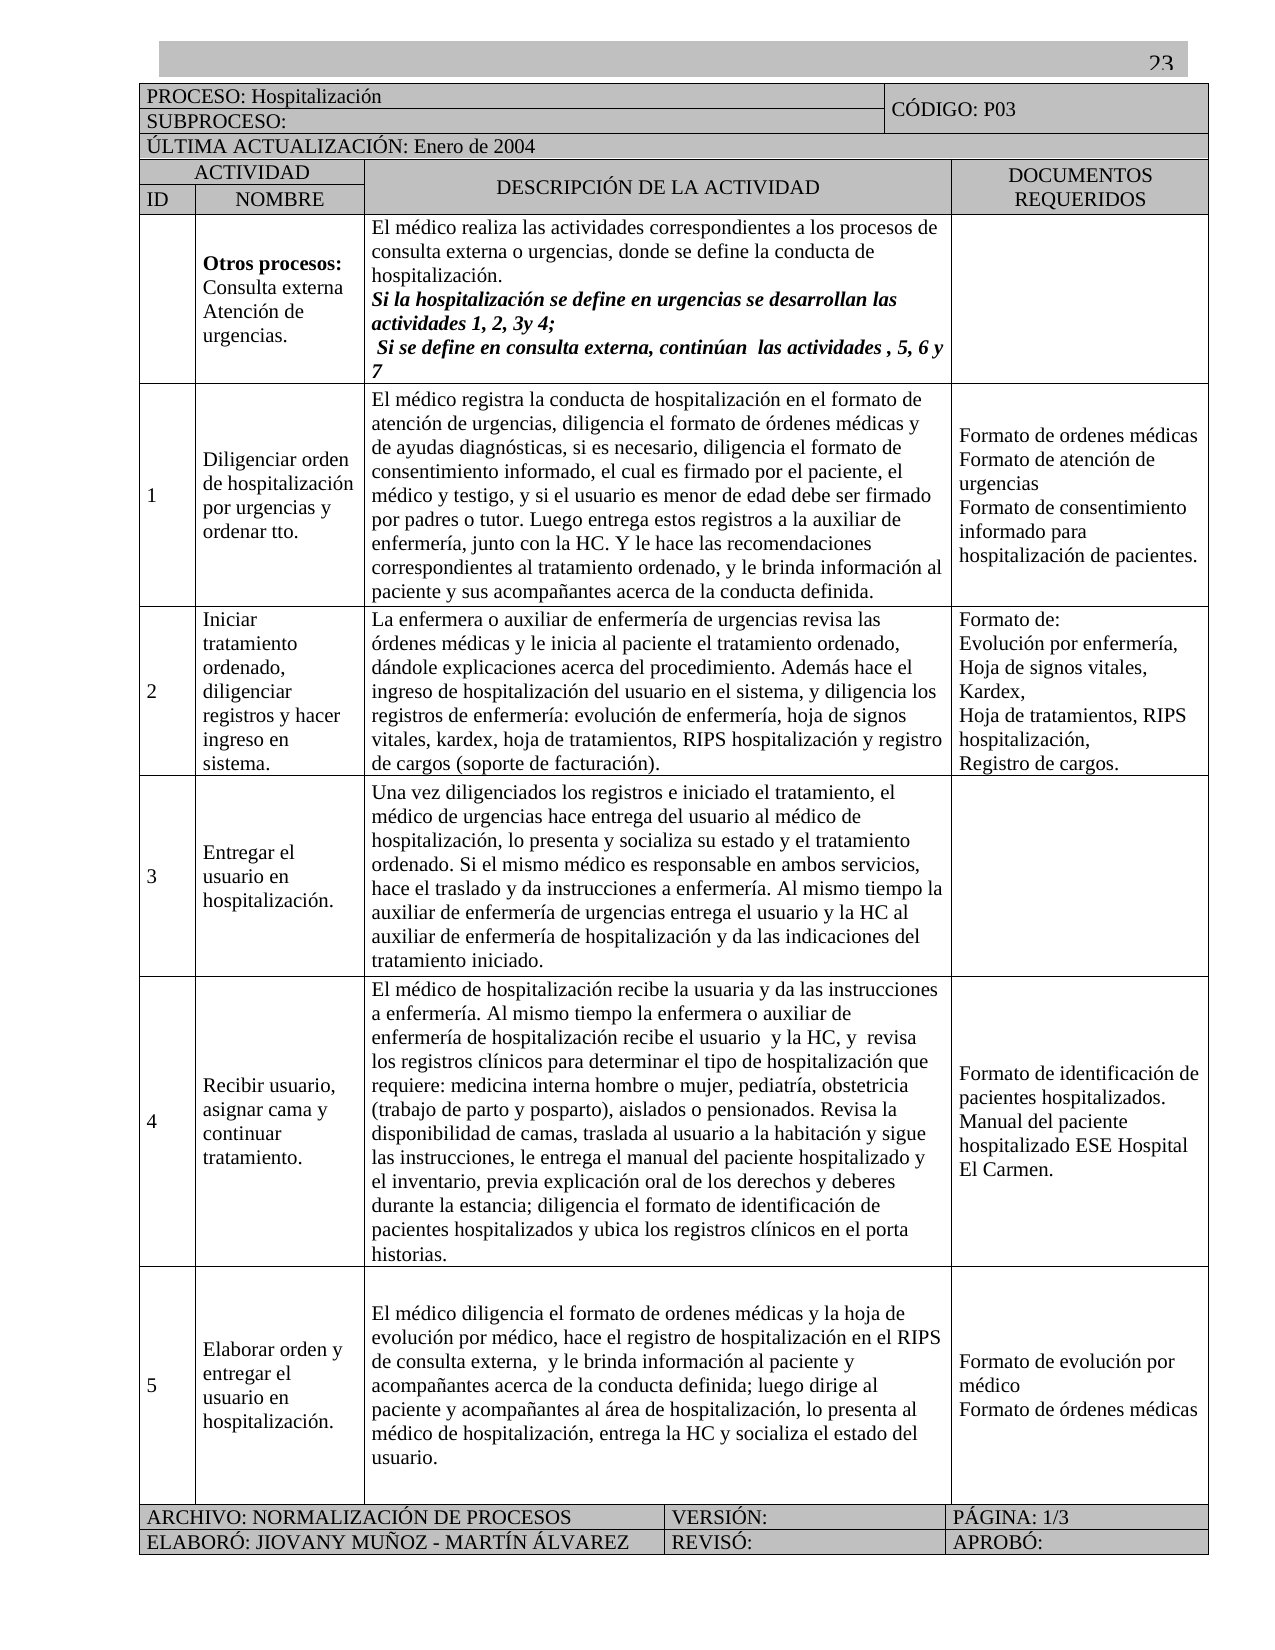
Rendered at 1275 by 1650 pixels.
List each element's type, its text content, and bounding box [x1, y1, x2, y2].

table_cell Elaborar orden y entregar el usuario en hospitalización. [196, 1267, 364, 1504]
table_cell Otros procesos: Consulta externa Atención de urgencias. [196, 215, 364, 383]
table_cell SUBPROCESO: [140, 109, 884, 133]
table_cell PÁGINA: 1/3 [946, 1505, 1208, 1529]
table_cell ARCHIVO: NORMALIZACIÓN DE PROCESOS [140, 1505, 664, 1529]
table_cell 1 [140, 384, 195, 606]
table_cell DESCRIPCIÓN DE LA ACTIVIDAD [365, 160, 951, 214]
table_cell 2 [140, 607, 195, 775]
table_cell DOCUMENTOS REQUERIDOS [952, 160, 1208, 214]
table_cell 4 [140, 977, 195, 1266]
table_header PROCESO: Hospitalización [140, 84, 884, 108]
table_cell APROBÓ: [946, 1530, 1208, 1554]
table_cell [140, 215, 195, 383]
table_cell VERSIÓN: [665, 1505, 945, 1529]
table_cell ELABORÓ: JIOVANY MUÑOZ - MARTÍN ÁLVAREZ [140, 1530, 664, 1554]
table_cell ACTIVIDAD [140, 160, 364, 184]
table_cell ID [140, 185, 195, 214]
table_cell Diligenciar orden de hospitalización por urgencias y ordenar tto. [196, 384, 364, 606]
table_cell 3 [140, 776, 195, 976]
table_cell El médico realiza las actividades correspondientes a los procesos de consulta externa o urgencias, donde se define la conducta de hospitalización. Si la hospitalización se define en urgencias se desarrollan las actividades 1, 2, 3y 4; Si se define en consulta externa, continúan las actividades , 5, 6 y 7 [365, 215, 951, 383]
table_cell [952, 776, 1208, 976]
table_cell Recibir usuario, asignar cama y continuar tratamiento. [196, 977, 364, 1266]
table_cell El médico diligencia el formato de ordenes médicas y la hoja de evolución por médico, hace el registro de hospitalización en el RIPS de consulta externa, y le brinda información al paciente y acompañantes acerca de la conducta definida; luego dirige al paciente y acompañantes al área de hospitalización, lo presenta al médico de hospitalización, entrega la HC y socializa el estado del usuario. [365, 1267, 951, 1504]
table_header PROCESO: Hospitalización [159, 41, 1188, 77]
table_cell NOMBRE [196, 185, 364, 214]
table_header CÓDIGO: P03 [885, 84, 1208, 133]
table_cell Iniciar tratamiento ordenado, diligenciar registros y hacer ingreso en sistema. [196, 607, 364, 775]
table_cell ÚLTIMA ACTUALIZACIÓN: Enero de 2004 [140, 134, 1208, 158]
table_cell El médico de hospitalización recibe la usuaria y da las instrucciones a enfermería. Al mismo tiempo la enfermera o auxiliar de enfermería de hospitalización recibe el usuario y la HC, y revisa los registros clínicos para determinar el tipo de hospitalización que requiere: medicina interna hombre o mujer, pediatría, obstetricia (trabajo de parto y posparto), aislados o pensionados. Revisa la disponibilidad de camas, traslada al usuario a la habitación y sigue las instrucciones, le entrega el manual del paciente hospitalizado y el inventario, previa explicación oral de los derechos y deberes durante la estancia; diligencia el formato de identificación de pacientes hospitalizados y ubica los registros clínicos en el porta historias. [365, 977, 951, 1266]
table_cell Formato de: Evolución por enfermería, Hoja de signos vitales, Kardex, Hoja de tratamientos, RIPS hospitalización, Registro de cargos. [952, 607, 1208, 775]
table_cell [952, 215, 1208, 383]
table_cell La enfermera o auxiliar de enfermería de urgencias revisa las órdenes médicas y le inicia al paciente el tratamiento ordenado, dándole explicaciones acerca del procedimiento. Además hace el ingreso de hospitalización del usuario en el sistema, y diligencia los registros de enfermería: evolución de enfermería, hoja de signos vitales, kardex, hoja de tratamientos, RIPS hospitalización y registro de cargos (soporte de facturación). [365, 607, 951, 775]
table_cell REVISÓ: [665, 1530, 945, 1554]
table_cell Entregar el usuario en hospitalización. [196, 776, 364, 976]
table_cell Una vez diligenciados los registros e iniciado el tratamiento, el médico de urgencias hace entrega del usuario al médico de hospitalización, lo presenta y socializa su estado y el tratamiento ordenado. Si el mismo médico es responsable en ambos servicios, hace el traslado y da instrucciones a enfermería. Al mismo tiempo la auxiliar de enfermería de urgencias entrega el usuario y la HC al auxiliar de enfermería de hospitalización y da las indicaciones del tratamiento iniciado. [365, 776, 951, 976]
table_cell El médico registra la conducta de hospitalización en el formato de atención de urgencias, diligencia el formato de órdenes médicas y de ayudas diagnósticas, si es necesario, diligencia el formato de consentimiento informado, el cual es firmado por el paciente, el médico y testigo, y si el usuario es menor de edad debe ser firmado por padres o tutor. Luego entrega estos registros a la auxiliar de enfermería, junto con la HC. Y le hace las recomendaciones correspondientes al tratamiento ordenado, y le brinda información al paciente y sus acompañantes acerca de la conducta definida. [365, 384, 951, 606]
table_cell Formato de identificación de pacientes hospitalizados. Manual del paciente hospitalizado ESE Hospital El Carmen. [952, 977, 1208, 1266]
table_cell 5 [140, 1267, 195, 1504]
table_cell Formato de evolución por médico Formato de órdenes médicas [952, 1267, 1208, 1504]
table_cell Formato de ordenes médicas Formato de atención de urgencias Formato de consentimiento informado para hospitalización de pacientes. [952, 384, 1208, 606]
